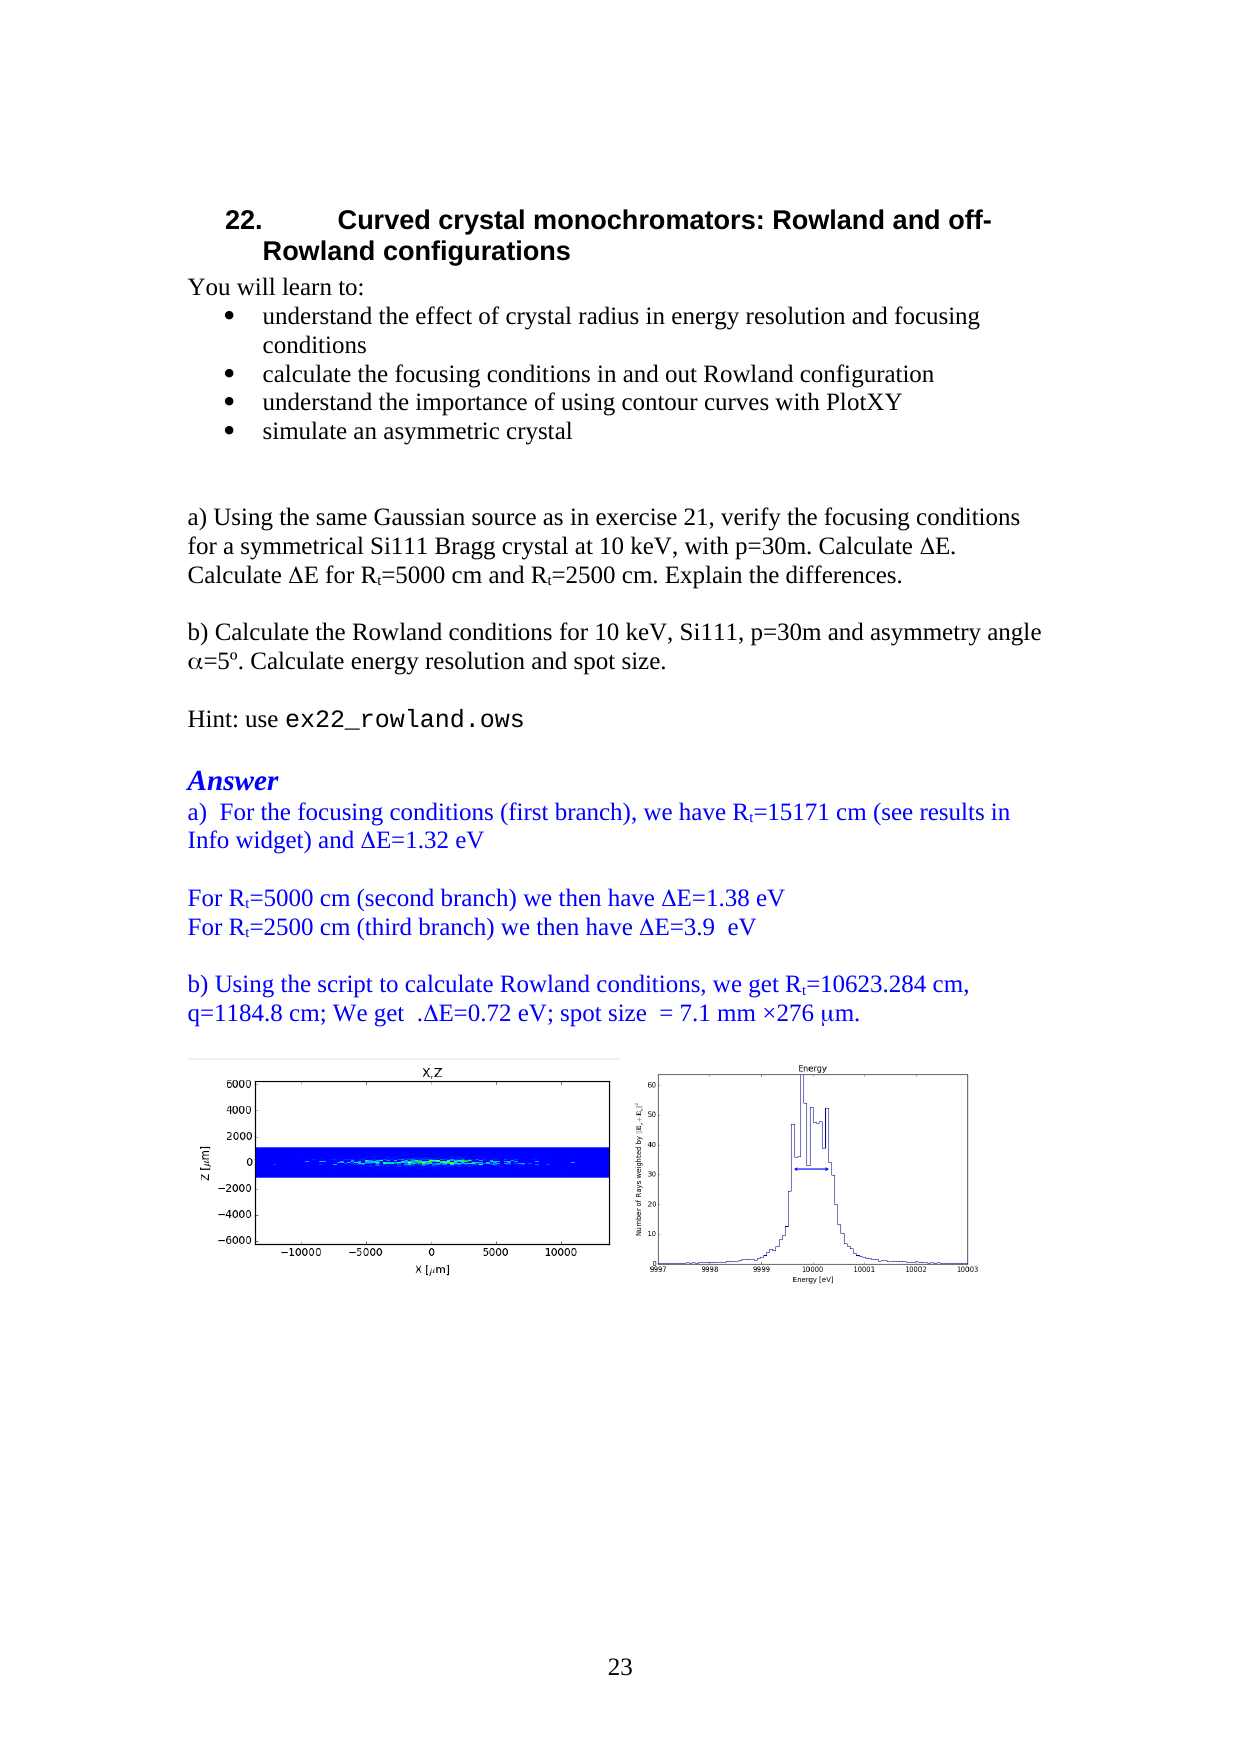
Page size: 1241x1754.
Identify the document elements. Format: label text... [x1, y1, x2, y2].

text You will learn to: [187, 272, 1053, 301]
text For Rt=5000 cm (second branch) we then have E=1.38 eV [187, 883, 1053, 912]
text Hint: use ex22_rowland.ows [187, 704, 1053, 734]
list calculate the focusing conditions in and out Rowland configuration [225, 359, 1053, 387]
subtitle Curved crystal monochromators: Rowland and off-Rowland configurations [225, 204, 1053, 266]
list simulate an asymmetric crystal [225, 416, 1053, 445]
text a) Using the same Gaussian source as in exercise 21, verify the focusing conditions for a symmetrical Si111 Bragg crystal at 10 keV, with p=30m. Calculate E. Calculate E for Rt=5000 cm and Rt=2500 cm. Explain the differences. [187, 502, 1053, 589]
picture [187, 1055, 984, 1284]
text a) For the focusing conditions (first branch), we have Rt=15171 cm (see results in Info widget) and E=1.32 eV [187, 797, 1053, 854]
text Answer [187, 763, 1053, 797]
text b) Using the script to calculate Rowland conditions, we get Rt=10623.284 cm, q=1184.8 cm; We get .E=0.72 eV; spot size = 7.1 mm ×276 mm. [187, 969, 1053, 1027]
list understand the importance of using contour curves with PlotXY [225, 387, 1053, 416]
text For Rt=2500 cm (third branch) we then have E=3.9 eV [187, 912, 1053, 941]
text b) Calculate the Rowland conditions for 10 keV, Si111, p=30m and asymmetry angle =5º. Calculate energy resolution and spot size. [187, 589, 1053, 675]
list understand the effect of crystal radius in energy resolution and focusing conditions [225, 301, 1053, 359]
